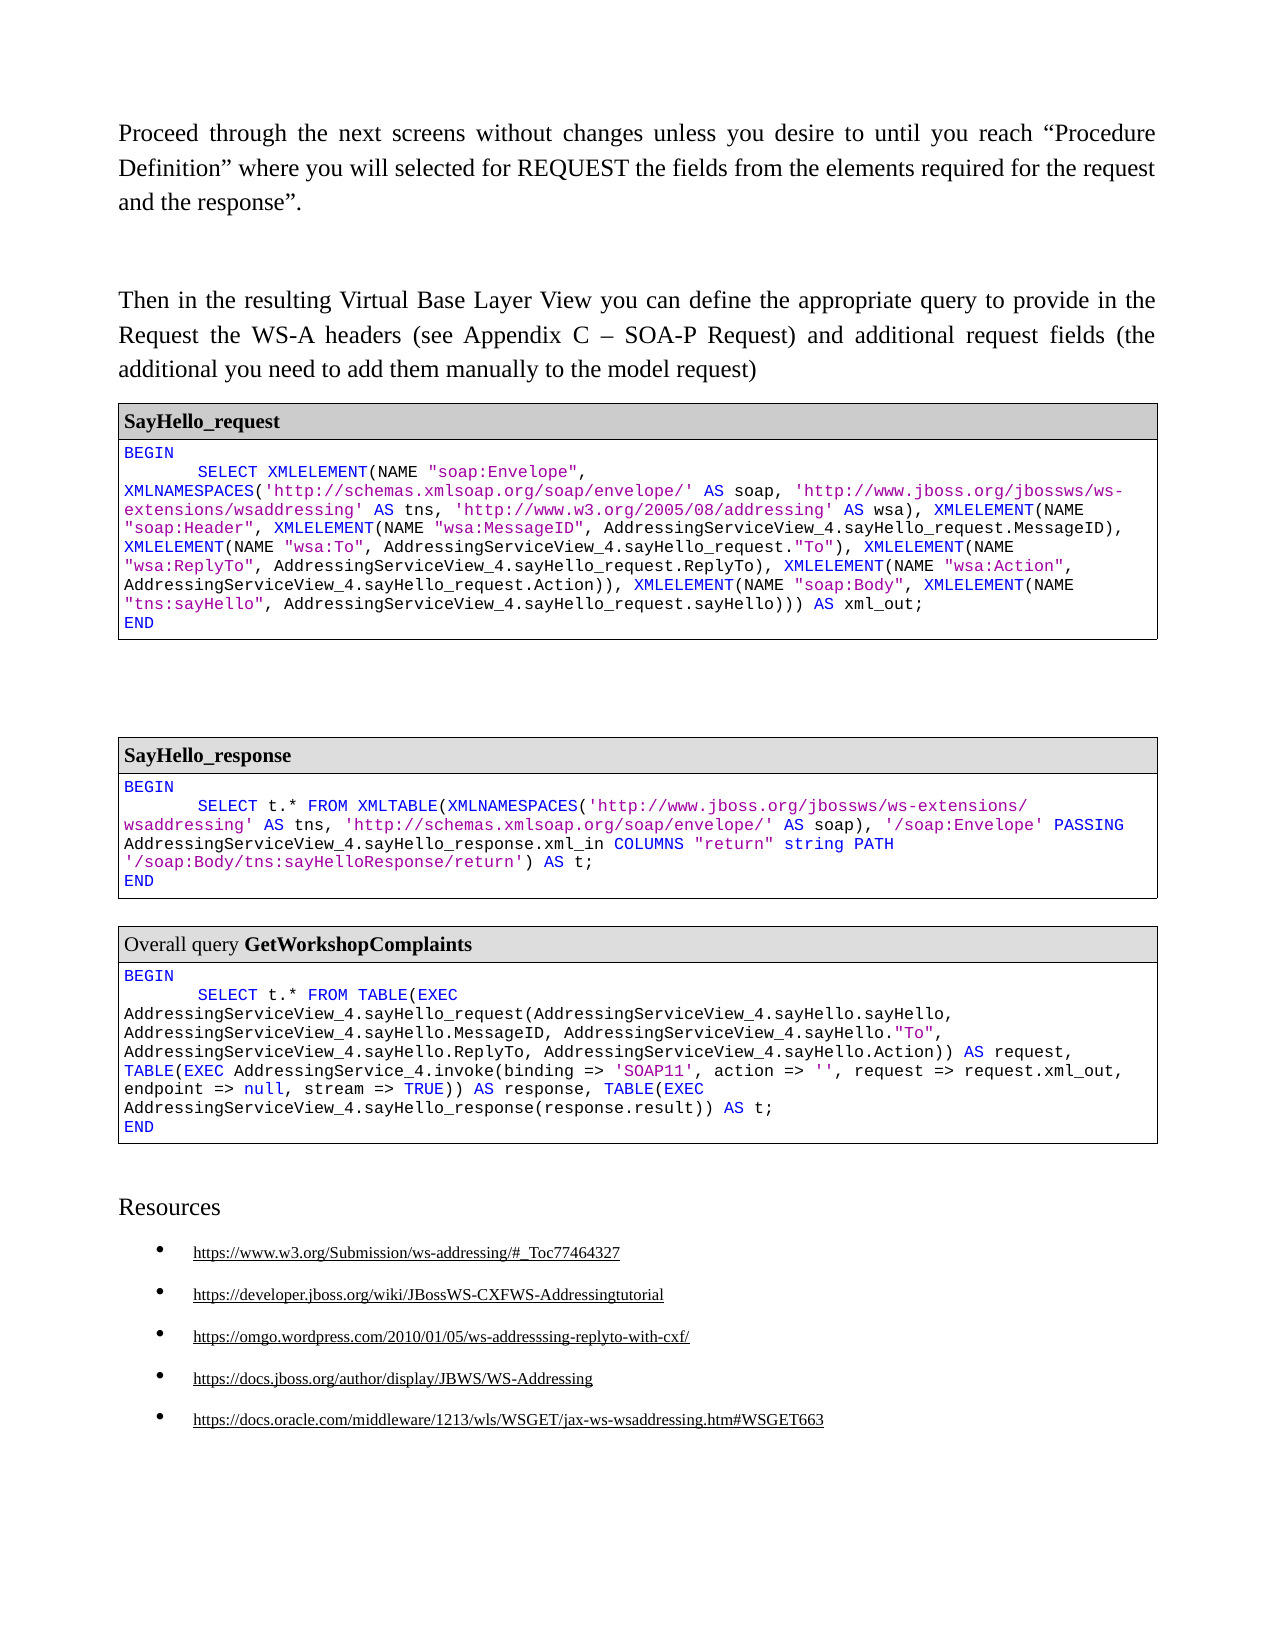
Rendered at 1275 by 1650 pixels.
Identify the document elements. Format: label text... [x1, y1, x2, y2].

table_header SayHello_request [119, 404, 1157, 439]
table_header Overall query GetWorkshopComplaints [119, 927, 1157, 962]
list https://docs.jboss.org/author/display/JBWS/WS-Addressing [156, 1367, 1157, 1389]
text Then in the resulting Virtual Base Layer View you can define the appropriate query to provide in the Request the WS-A headers (see Appendix C – SOA-P Request) and additional request fields (the additional you need to add them manually to the model request) [118, 285, 1157, 383]
text Proceed through the next screens without changes unless you desire to until you reach “Procedure Definition” where you will selected for REQUEST the fields from the elements required for the request and the response”. [118, 118, 1157, 216]
table_cell BEGIN SELECT t.* FROM XMLTABLE(XMLNAMESPACES('http://www.jboss.org/jbossws/ws-extensions/wsaddressing' AS tns, 'http://schemas.xmlsoap.org/soap/envelope/' AS soap), '/soap:Envelope' PASSING AddressingServiceView_4.sayHello_response.xml_in COLUMNS "return" string PATH '/soap:Body/tns:sayHelloResponse/return') AS t; END [119, 774, 1157, 897]
table_cell BEGIN SELECT t.* FROM TABLE(EXEC AddressingServiceView_4.sayHello_request(AddressingServiceView_4.sayHello.sayHello, AddressingServiceView_4.sayHello.MessageID, AddressingServiceView_4.sayHello."To", AddressingServiceView_4.sayHello.ReplyTo, AddressingServiceView_4.sayHello.Action)) AS request, TABLE(EXEC AddressingService_4.invoke(binding => 'SOAP11', action => '', request => request.xml_out, endpoint => null, stream => TRUE)) AS response, TABLE(EXEC AddressingServiceView_4.sayHello_response(response.result)) AS t; END [119, 963, 1157, 1143]
table_header SayHello_response [119, 738, 1157, 773]
table_cell BEGIN SELECT XMLELEMENT(NAME "soap:Envelope", XMLNAMESPACES('http://schemas.xmlsoap.org/soap/envelope/' AS soap, 'http://www.jboss.org/jbossws/ws-extensions/wsaddressing' AS tns, 'http://www.w3.org/2005/08/addressing' AS wsa), XMLELEMENT(NAME "soap:Header", XMLELEMENT(NAME "wsa:MessageID", AddressingServiceView_4.sayHello_request.MessageID), XMLELEMENT(NAME "wsa:To", AddressingServiceView_4.sayHello_request."To"), XMLELEMENT(NAME "wsa:ReplyTo", AddressingServiceView_4.sayHello_request.ReplyTo), XMLELEMENT(NAME "wsa:Action", AddressingServiceView_4.sayHello_request.Action)), XMLELEMENT(NAME "soap:Body", XMLELEMENT(NAME "tns:sayHello", AddressingServiceView_4.sayHello_request.sayHello))) AS xml_out; END [119, 440, 1157, 639]
list https://www.w3.org/Submission/ws-addressing/#_Toc77464327 [156, 1241, 1157, 1264]
list https://docs.oracle.com/middleware/1213/wls/WSGET/jax-ws-wsaddressing.htm#WSGET663 [156, 1408, 1157, 1431]
list https://developer.jboss.org/wiki/JBossWS-CXFWS-Addressingtutorial [156, 1283, 1157, 1306]
text Resources [118, 1192, 1157, 1221]
list https://omgo.wordpress.com/2010/01/05/ws-addresssing-replyto-with-cxf/ [156, 1325, 1157, 1348]
